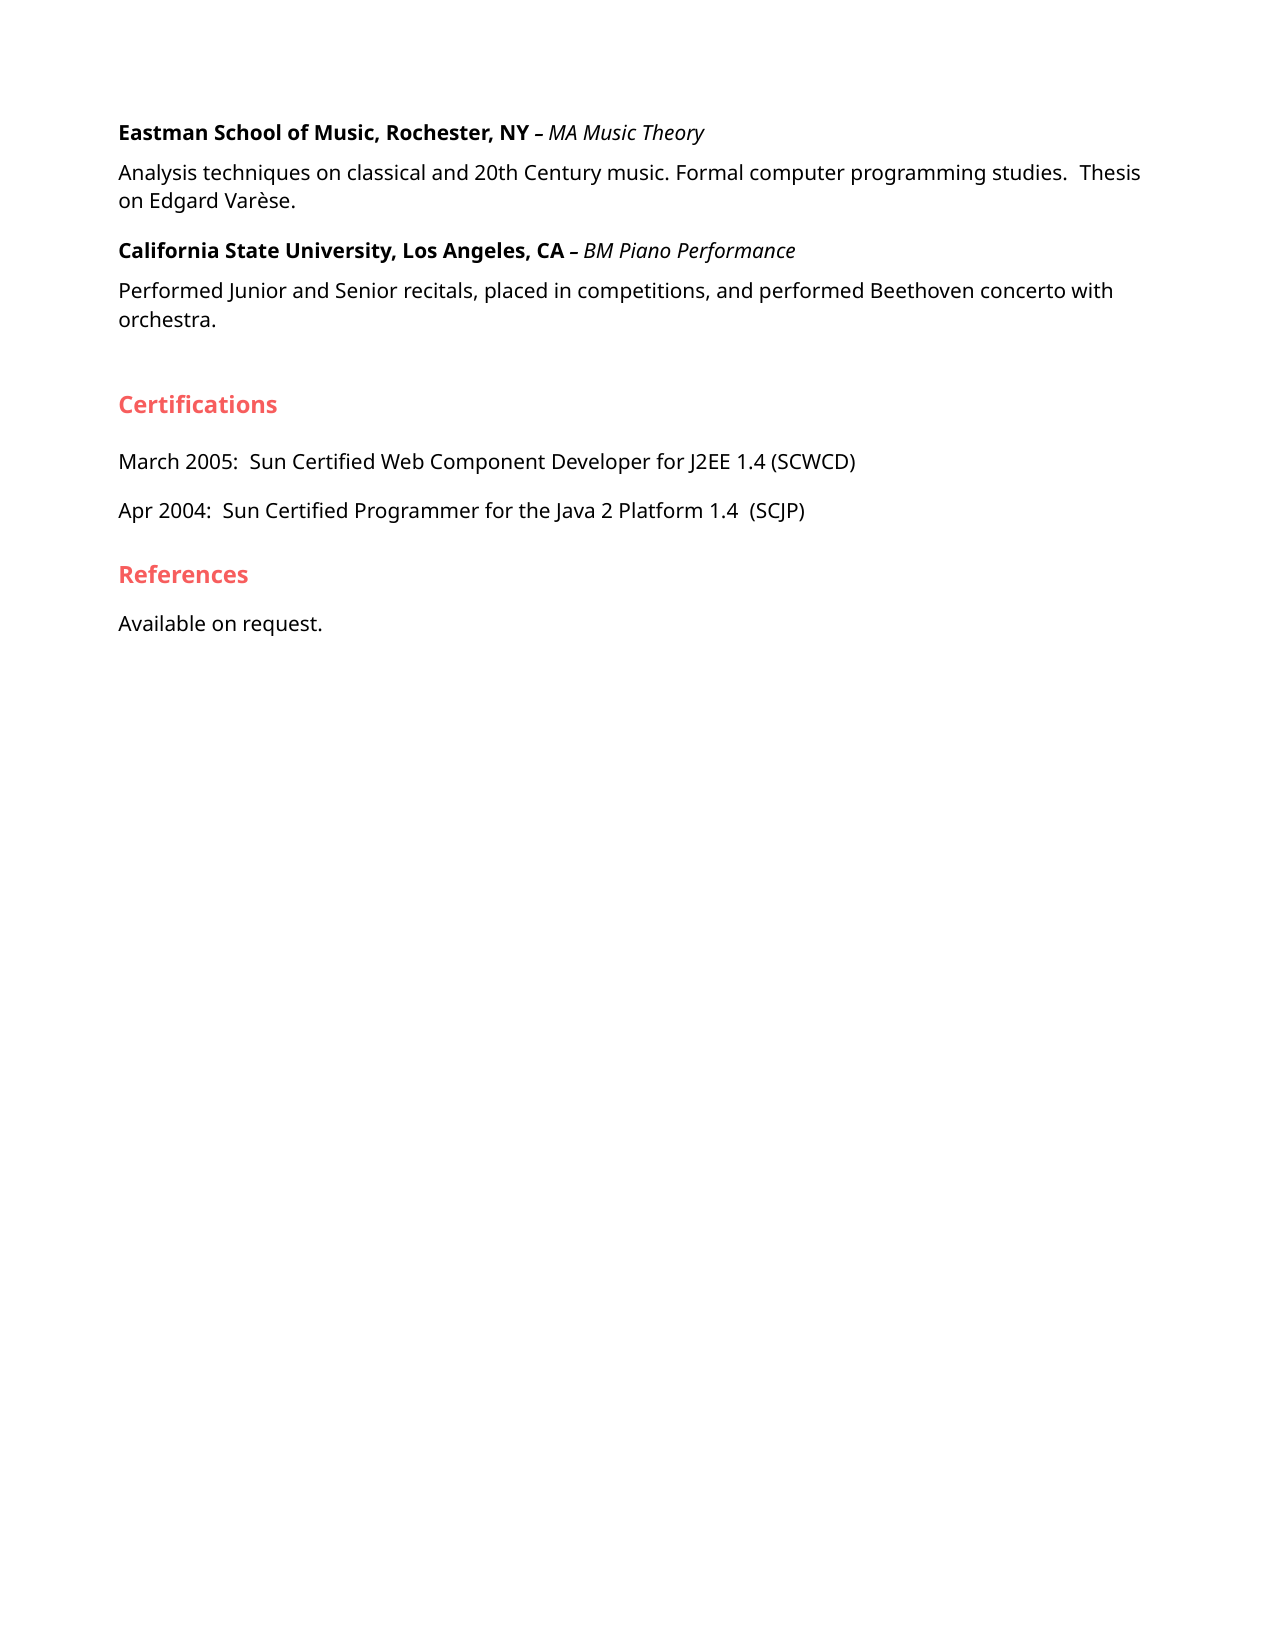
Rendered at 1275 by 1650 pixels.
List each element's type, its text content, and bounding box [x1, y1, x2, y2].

text Analysis techniques on classical and 20th Century music. Formal computer programming studies. Thesis on Edgard Varèse. [118, 158, 1157, 215]
text Available on request. [118, 609, 1157, 637]
subtitle Certifications [118, 366, 1157, 424]
text March 2005: Sun Certified Web Component Developer for J2EE 1.4 (SCWCD) [118, 447, 1157, 476]
subtitle References [118, 558, 1157, 591]
text Performed Junior and Senior recitals, placed in competitions, and performed Beethoven concerto with orchestra. [118, 276, 1157, 333]
subtitle Eastman School of Music, Rochester, NY – MA Music Theory [118, 118, 1157, 147]
text Apr 2004: Sun Certified Programmer for the Java 2 Platform 1.4 (SCJP) [118, 497, 1157, 525]
subtitle California State University, Los Angeles, CA – BM Piano Performance [118, 236, 1157, 264]
